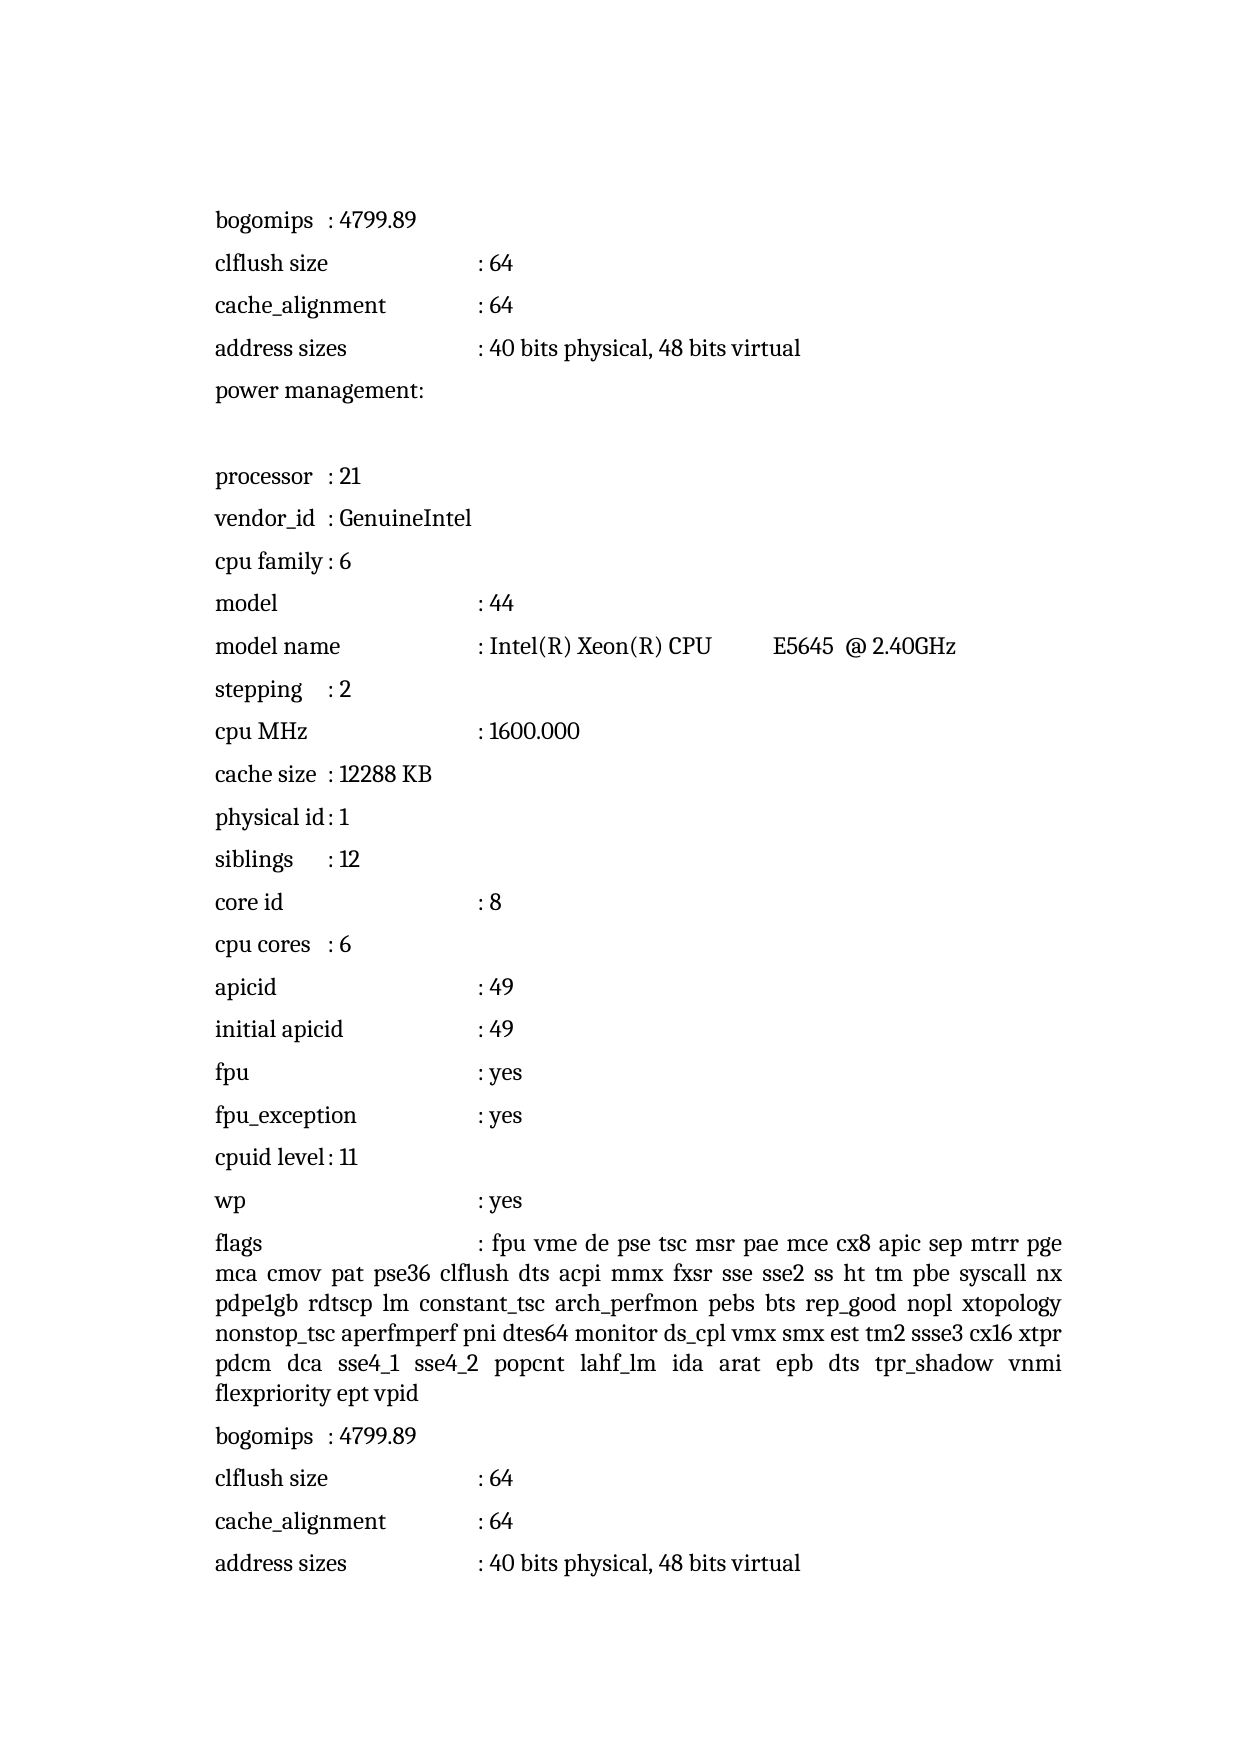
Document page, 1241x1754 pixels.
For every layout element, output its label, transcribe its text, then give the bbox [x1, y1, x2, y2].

list fpu : yes [215, 1058, 1063, 1087]
list power management: [215, 376, 1063, 405]
list address sizes : 40 bits physical, 48 bits virtual [215, 334, 1063, 362]
list core id : 8 [215, 888, 1063, 916]
list model name : Intel(R) Xeon(R) CPU E5645 @ 2.40GHz [215, 632, 1063, 661]
list apicid : 49 [215, 973, 1063, 1002]
list fpu_exception : yes [215, 1101, 1063, 1129]
list physical id : 1 [215, 802, 1063, 831]
list flags : fpu vme de pse tsc msr pae mce cx8 apic sep mtrr pge mca cmov pat pse36 clflush dts acpi mmx fxsr sse sse2 ss ht tm pbe syscall nx pdpe1gb rdtscp lm constant_tsc arch_perfmon pebs bts rep_good nopl xtopology nonstop_tsc aperfmperf pni dtes64 monitor ds_cpl vmx smx est tm2 ssse3 cx16 xtpr pdcm dca sse4_1 sse4_2 popcnt lahf_lm ida arat epb dts tpr_shadow vnmi flexpriority ept vpid [215, 1228, 1063, 1408]
list cache_alignment : 64 [215, 291, 1063, 320]
list clflush size : 64 [215, 248, 1063, 277]
list clflush size : 64 [215, 1464, 1063, 1493]
list processor : 21 [215, 462, 1063, 490]
list initial apicid : 49 [215, 1015, 1063, 1044]
list vendor_id : GenuineIntel [215, 504, 1063, 533]
list cpu family : 6 [215, 547, 1063, 576]
list stepping : 2 [215, 674, 1063, 703]
list cache_alignment : 64 [215, 1507, 1063, 1536]
list bogomips : 4799.89 [215, 206, 1063, 235]
list cpuid level : 11 [215, 1143, 1063, 1172]
list address sizes : 40 bits physical, 48 bits virtual [215, 1549, 1063, 1578]
list cpu MHz : 1600.000 [215, 717, 1063, 746]
list cpu cores : 6 [215, 930, 1063, 959]
list bogomips : 4799.89 [215, 1422, 1063, 1450]
list cache size : 12288 KB [215, 760, 1063, 788]
list wp : yes [215, 1186, 1063, 1214]
list siblings : 12 [215, 845, 1063, 874]
list model : 44 [215, 589, 1063, 618]
